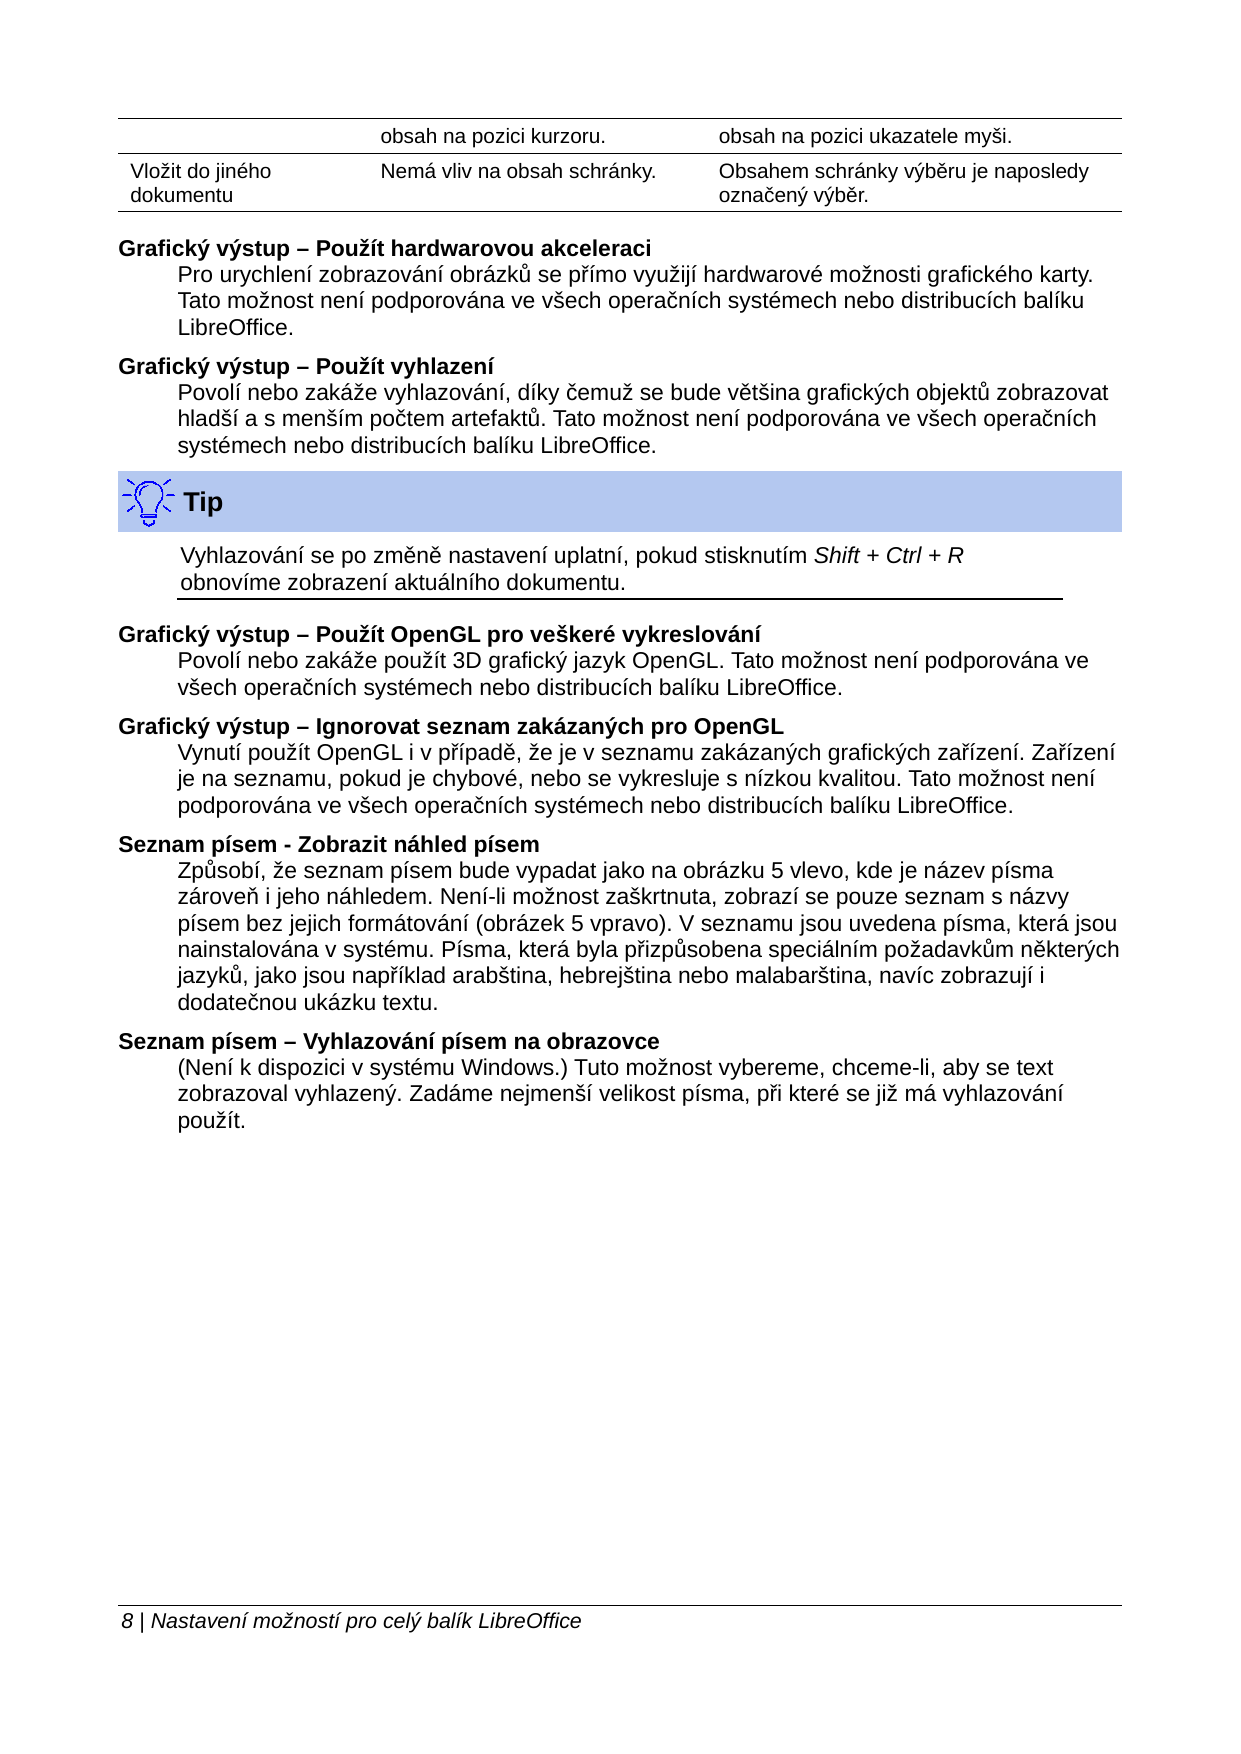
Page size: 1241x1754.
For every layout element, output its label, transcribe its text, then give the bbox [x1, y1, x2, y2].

text Seznam písem - Zobrazit náhled písem [118, 831, 1122, 857]
text (Není k dispozici v systému Windows.) Tuto možnost vybereme, chceme-li, aby se text zobrazoval vyhlazený. Zadáme nejmenší velikost písma, při které se již má vyhlazování použít. [177, 1054, 1122, 1133]
text Vynutí použít OpenGL i v případě, že je v seznamu zakázaných grafických zařízení. Zařízení je na seznamu, pokud je chybové, nebo se vykresluje s nízkou kvalitou. Tato možnost není podporována ve všech operačních systémech nebo distribucích balíku LibreOffice. [177, 739, 1122, 818]
subtitle Tip [118, 471, 1122, 532]
table_cell Nemá vliv na obsah schránky. [369, 154, 707, 211]
table_cell [118, 119, 368, 153]
text Grafický výstup – Použít hardwarovou akceleraci [118, 235, 1122, 261]
table_cell Vložit do jiného dokumentu [118, 154, 368, 211]
table_cell obsah na pozici ukazatele myši. [707, 119, 1122, 153]
text Pro urychlení zobrazování obrázků se přímo využijí hardwarové možnosti grafického karty. Tato možnost není podporována ve všech operačních systémech nebo distribucích balíku LibreOffice. [177, 261, 1122, 340]
table_cell obsah na pozici kurzoru. [369, 119, 707, 153]
picture [119, 471, 179, 531]
text Seznam písem – Vyhlazování písem na obrazovce [118, 1028, 1122, 1054]
text Vyhlazování se po změně nastavení uplatní, pokud stisknutím Shift + Ctrl + R obnovíme zobrazení aktuálního dokumentu. [177, 539, 1063, 598]
text Povolí nebo zakáže použít 3D grafický jazyk OpenGL. Tato možnost není podporována ve všech operačních systémech nebo distribucích balíku LibreOffice. [177, 647, 1122, 700]
text Způsobí, že seznam písem bude vypadat jako na obrázku 5 vlevo, kde je název písma zároveň i jeho náhledem. Není-li možnost zaškrtnuta, zobrazí se pouze seznam s názvy písem bez jejich formátování (obrázek 5 vpravo). V seznamu jsou uvedena písma, která jsou nainstalována v systému. Písma, která byla přizpůsobena speciálním požadavkům některých jazyků, jako jsou například arabština, hebrejština nebo malabarština, navíc zobrazují i ​​dodatečnou ukázku textu. [177, 857, 1122, 1015]
text Grafický výstup – Ignorovat seznam zakázaných pro OpenGL [118, 713, 1122, 739]
table_cell Obsahem schránky výběru je naposledy označený výběr. [707, 154, 1122, 211]
text Povolí nebo zakáže vyhlazování, díky čemuž se bude většina grafických objektů zobrazovat hladší a s menším počtem artefaktů. Tato možnost není podporována ve všech operačních systémech nebo distribucích balíku LibreOffice. [177, 379, 1122, 458]
text Grafický výstup – Použít vyhlazení [118, 353, 1122, 379]
text Grafický výstup – Použít OpenGL pro veškeré vykreslování [118, 621, 1122, 647]
